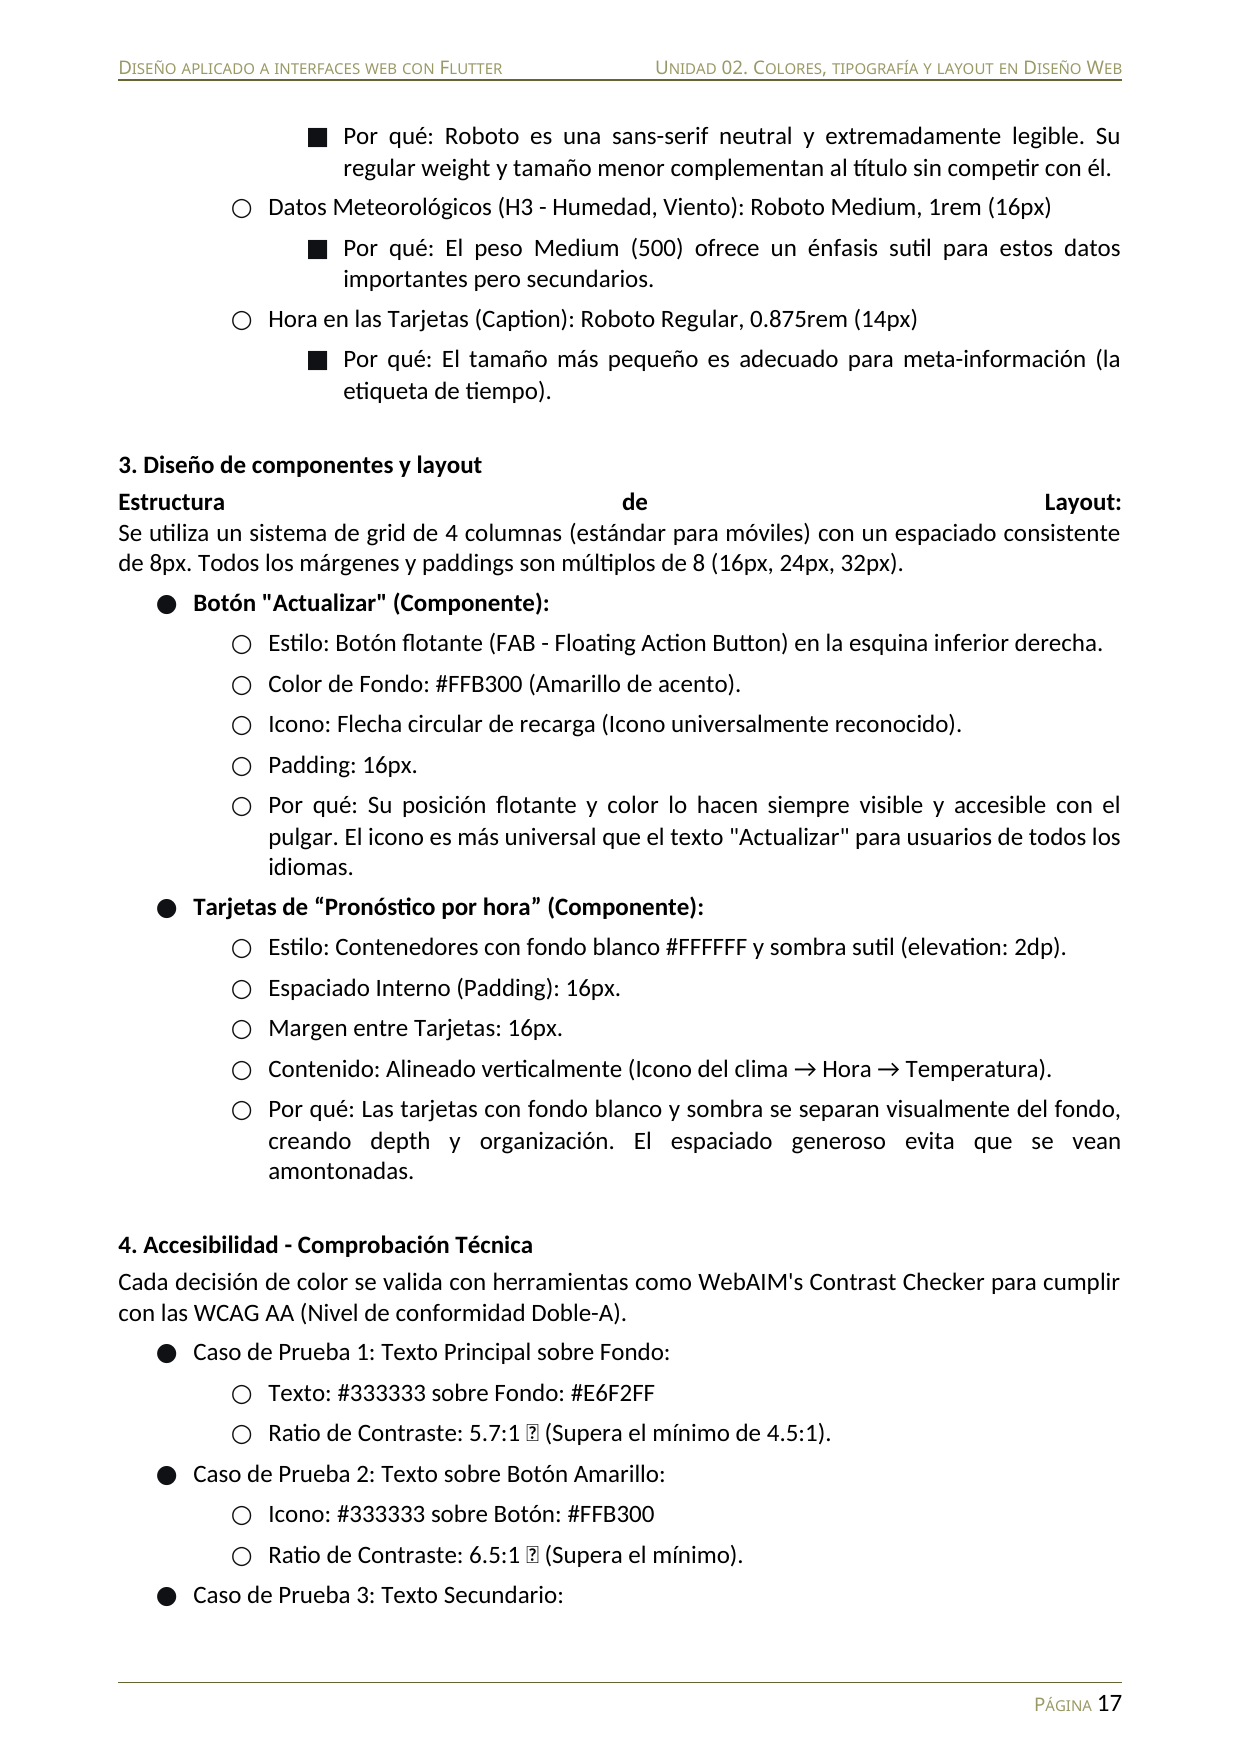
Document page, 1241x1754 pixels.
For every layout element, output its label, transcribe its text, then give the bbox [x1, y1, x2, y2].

list Caso de Prueba 3: Texto Secundario: [156, 1577, 1122, 1611]
list Icono: Flecha circular de recarga (Icono universalmente reconocido). [231, 706, 1122, 740]
text 3. Diseño de componentes y layout [118, 449, 1122, 480]
list Padding: 16px. [231, 746, 1122, 780]
list Por qué: El peso Medium (500) ofrece un énfasis sutil para estos datos importantes pero secundarios. [306, 229, 1122, 294]
list Datos Meteorológicos (H3 - Humedad, Viento): Roboto Medium, 1rem (16px) [231, 189, 1122, 223]
list Caso de Prueba 1: Texto Principal sobre Fondo: [156, 1334, 1122, 1368]
list Ratio de Contraste: 5.7:1 ✅ (Supera el mínimo de 4.5:1). [231, 1415, 1122, 1449]
text Cada decisión de color se valida con herramientas como WebAIM's Contrast Checker para cumplir con las WCAG AA (Nivel de conformidad Doble-A). [118, 1266, 1122, 1327]
list Por qué: El tamaño más pequeño es adecuado para meta-información (la etiqueta de tiempo). [306, 341, 1122, 406]
list Texto: #333333 sobre Fondo: #E6F2FF [231, 1374, 1122, 1408]
list Caso de Prueba 2: Texto sobre Botón Amarillo: [156, 1456, 1122, 1489]
list Margen entre Tarjetas: 16px. [231, 1010, 1122, 1044]
list Por qué: Roboto es una sans-serif neutral y extremadamente legible. Su regular weight y tamaño menor complementan al título sin competir con él. [306, 118, 1122, 183]
list Icono: #333333 sobre Botón: #FFB300 [231, 1496, 1122, 1530]
list Estilo: Contenedores con fondo blanco #FFFFFF y sombra sutil (elevation: 2dp). [231, 929, 1122, 963]
list Hora en las Tarjetas (Caption): Roboto Regular, 0.875rem (14px) [231, 301, 1122, 335]
list Espaciado Interno (Padding): 16px. [231, 969, 1122, 1003]
text 4. Accesibilidad - Comprobación Técnica [118, 1229, 1122, 1260]
list Botón "Actualizar" (Componente): [156, 584, 1122, 618]
list Estilo: Botón flotante (FAB - Floating Action Button) en la esquina inferior derecha. [231, 625, 1122, 659]
list Por qué: Su posición flotante y color lo hacen siempre visible y accesible con el pulgar. El icono es más universal que el texto "Actualizar" para usuarios de todos los idiomas. [231, 787, 1122, 882]
list Ratio de Contraste: 6.5:1 ✅ (Supera el mínimo). [231, 1537, 1122, 1571]
list Contenido: Alineado verticalmente (Icono del clima → Hora → Temperatura). [231, 1050, 1122, 1084]
text Estructura de Layout: Se utiliza un sistema de grid de 4 columnas (estándar para móviles) con un espaciado consistente de 8px. Todos los márgenes y paddings son múltiplos de 8 (16px, 24px, 32px). [118, 486, 1122, 578]
list Color de Fondo: #FFB300 (Amarillo de acento). [231, 665, 1122, 699]
list Tarjetas de “Pronóstico por hora” (Componente): [156, 888, 1122, 922]
list Por qué: Las tarjetas con fondo blanco y sombra se separan visualmente del fondo, creando depth y organización. El espaciado generoso evita que se vean amontonadas. [231, 1091, 1122, 1186]
